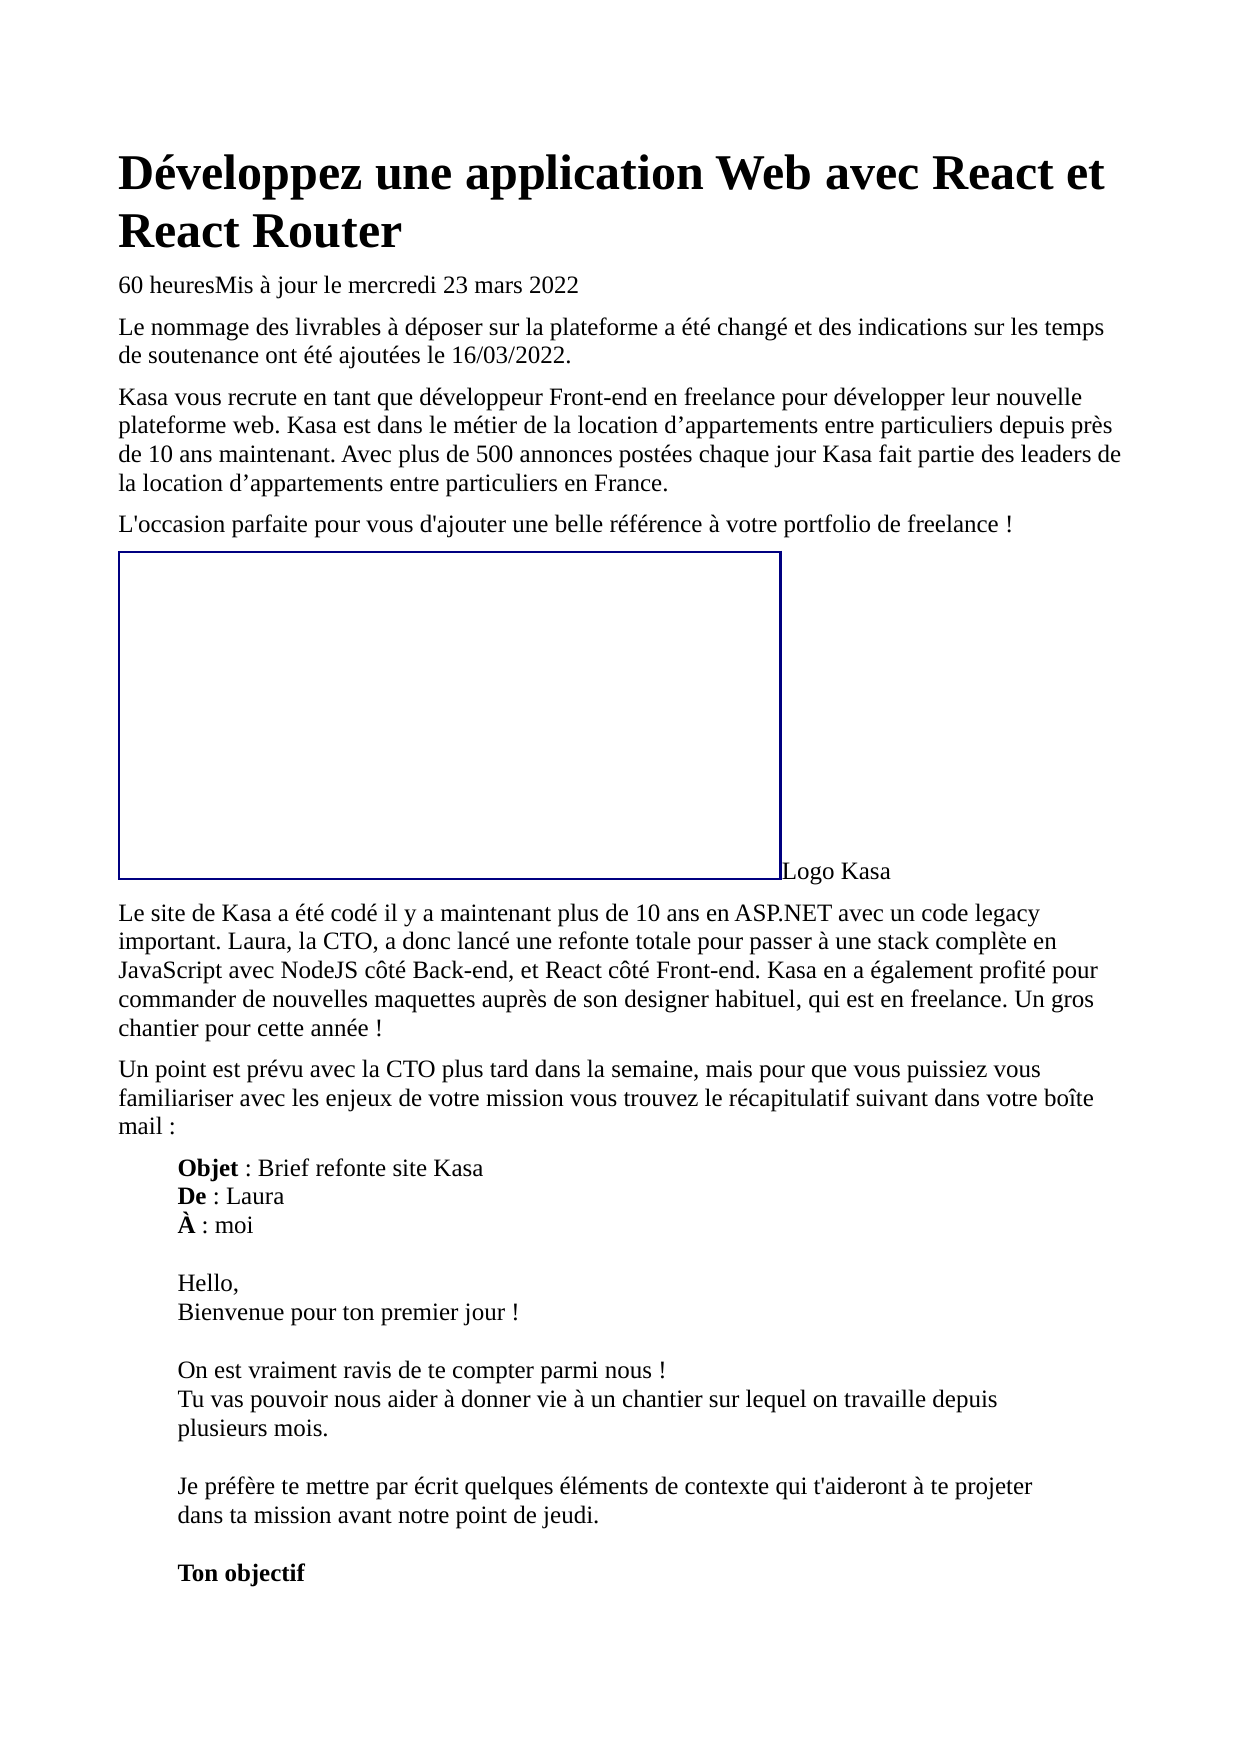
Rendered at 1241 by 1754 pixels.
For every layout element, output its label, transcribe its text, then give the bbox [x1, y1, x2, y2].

text Kasa vous recrute en tant que développeur Front-end en freelance pour développer leur nouvelle plateforme web. Kasa est dans le métier de la location d’appartements entre particuliers depuis près de 10 ans maintenant. Avec plus de 500 annonces postées chaque jour Kasa fait partie des leaders de la location d’appartements entre particuliers en France. [118, 382, 1122, 497]
text On est vraiment ravis de te compter parmi nous ! Tu vas pouvoir nous aider à donner vie à un chantier sur lequel on travaille depuis plusieurs mois. [177, 1355, 1063, 1442]
subtitle Développez une application Web avec React et React Router [118, 143, 1122, 258]
text L'occasion parfaite pour vous d'ajouter une belle référence à votre portfolio de freelance ! [118, 509, 1122, 538]
text Le site de Kasa a été codé il y a maintenant plus de 10 ans en ASP.NET avec un code legacy important. Laura, la CTO, a donc lancé une refonte totale pour passer à une stack complète en JavaScript avec NodeJS côté Back-end, et React côté Front-end. Kasa en a également profité pour commander de nouvelles maquettes auprès de son designer habituel, qui est en freelance. Un gros chantier pour cette année ! [118, 898, 1122, 1041]
text Hello, Bienvenue pour ton premier jour ! [177, 1268, 1063, 1326]
text Objet : Brief refonte site Kasa De : Laura À : moi [177, 1153, 1063, 1239]
text Le nommage des livrables à déposer sur la plateforme a été changé et des indications sur les temps de soutenance ont été ajoutées le 16/03/2022. [118, 312, 1122, 369]
text Un point est prévu avec la CTO plus tard dans la semaine, mais pour que vous puissiez vous familiariser avec les enjeux de votre mission vous trouvez le récapitulatif suivant dans votre boîte mail : [118, 1054, 1122, 1140]
text Logo Kasa [118, 551, 1122, 885]
text 60 heuresMis à jour le mercredi 23 mars 2022 [118, 271, 1122, 299]
text Ton objectif [177, 1558, 1063, 1587]
text Je préfère te mettre par écrit quelques éléments de contexte qui t'aideront à te projeter dans ta mission avant notre point de jeudi. [177, 1471, 1063, 1529]
